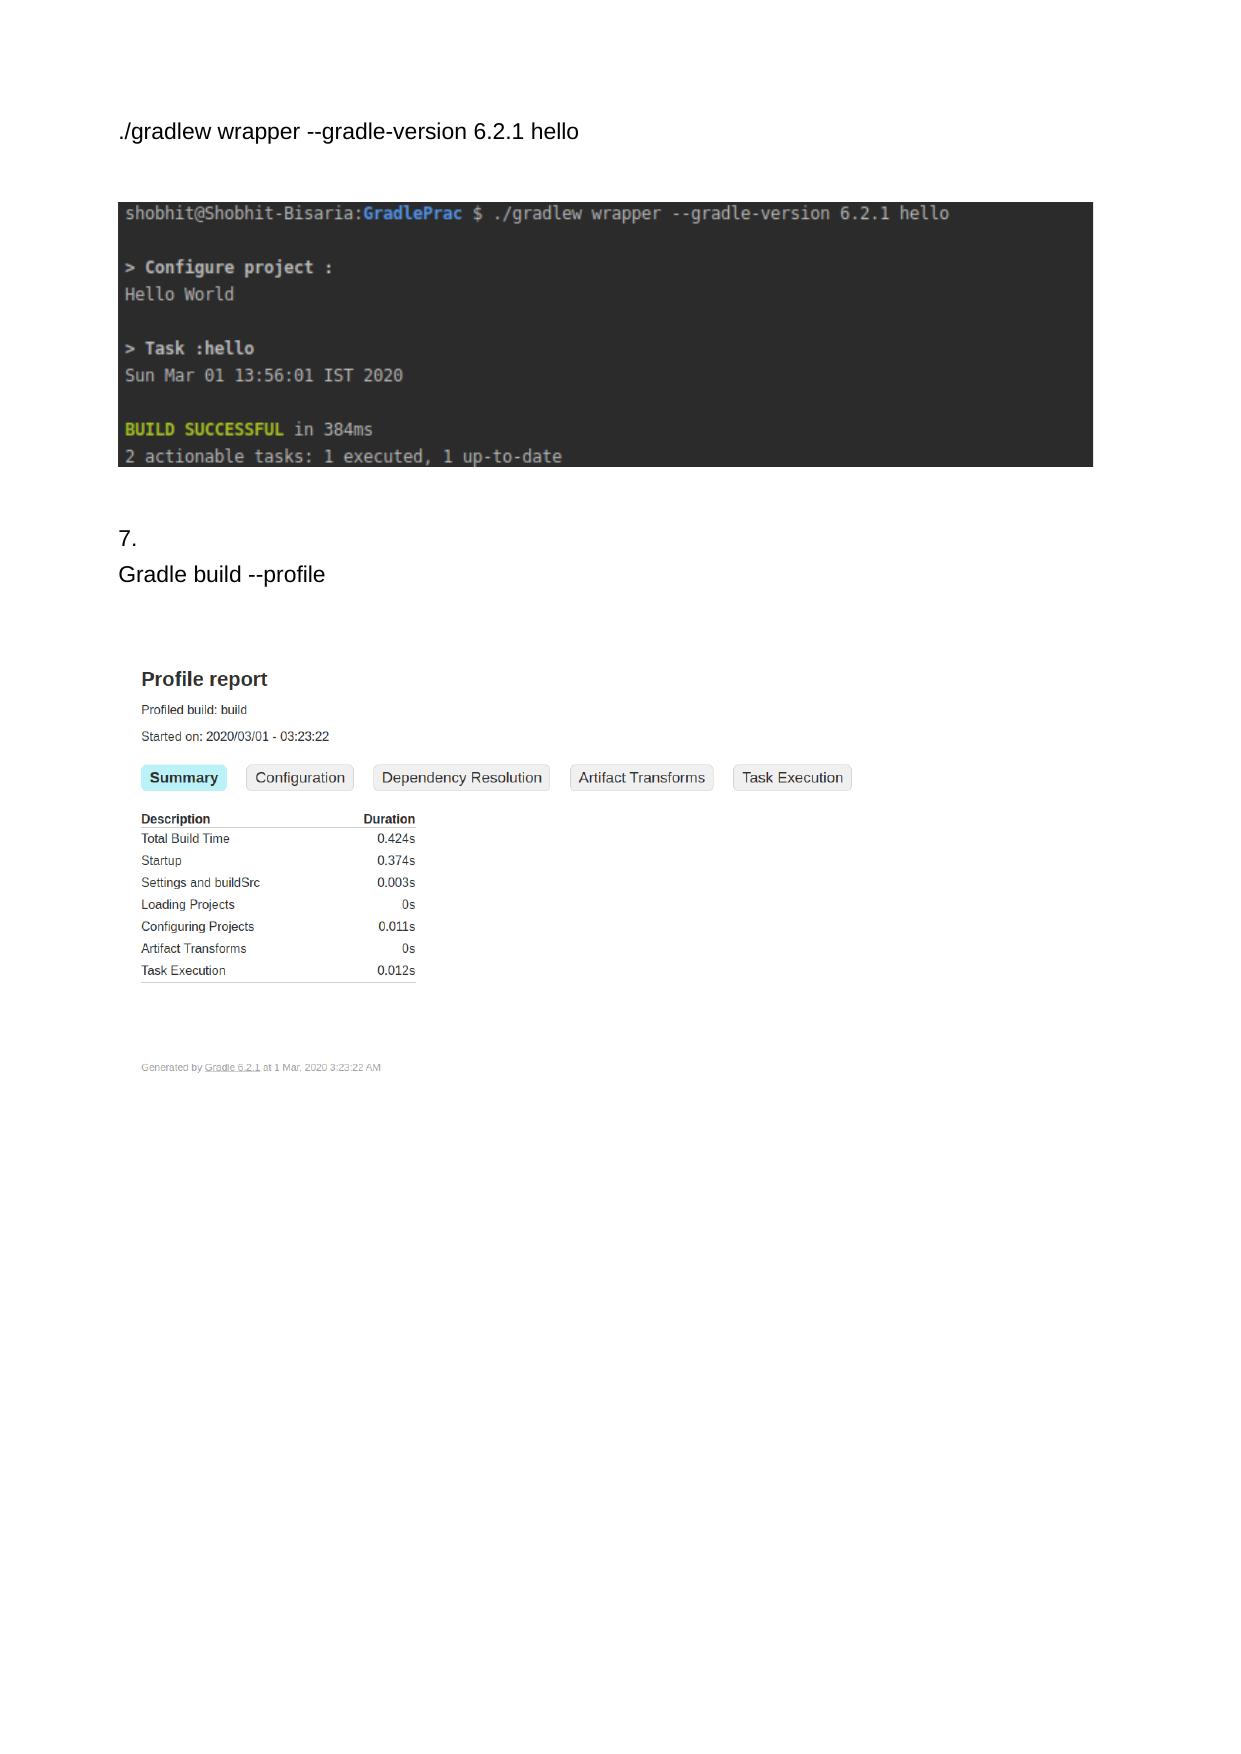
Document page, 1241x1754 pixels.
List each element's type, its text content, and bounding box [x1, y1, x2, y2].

text ./gradlew wrapper --gradle-version 6.2.1 hello [118, 118, 1122, 144]
picture [118, 202, 1094, 467]
picture [118, 645, 1094, 1097]
text 7. [118, 524, 1122, 551]
text Gradle build --profile [118, 561, 1122, 587]
